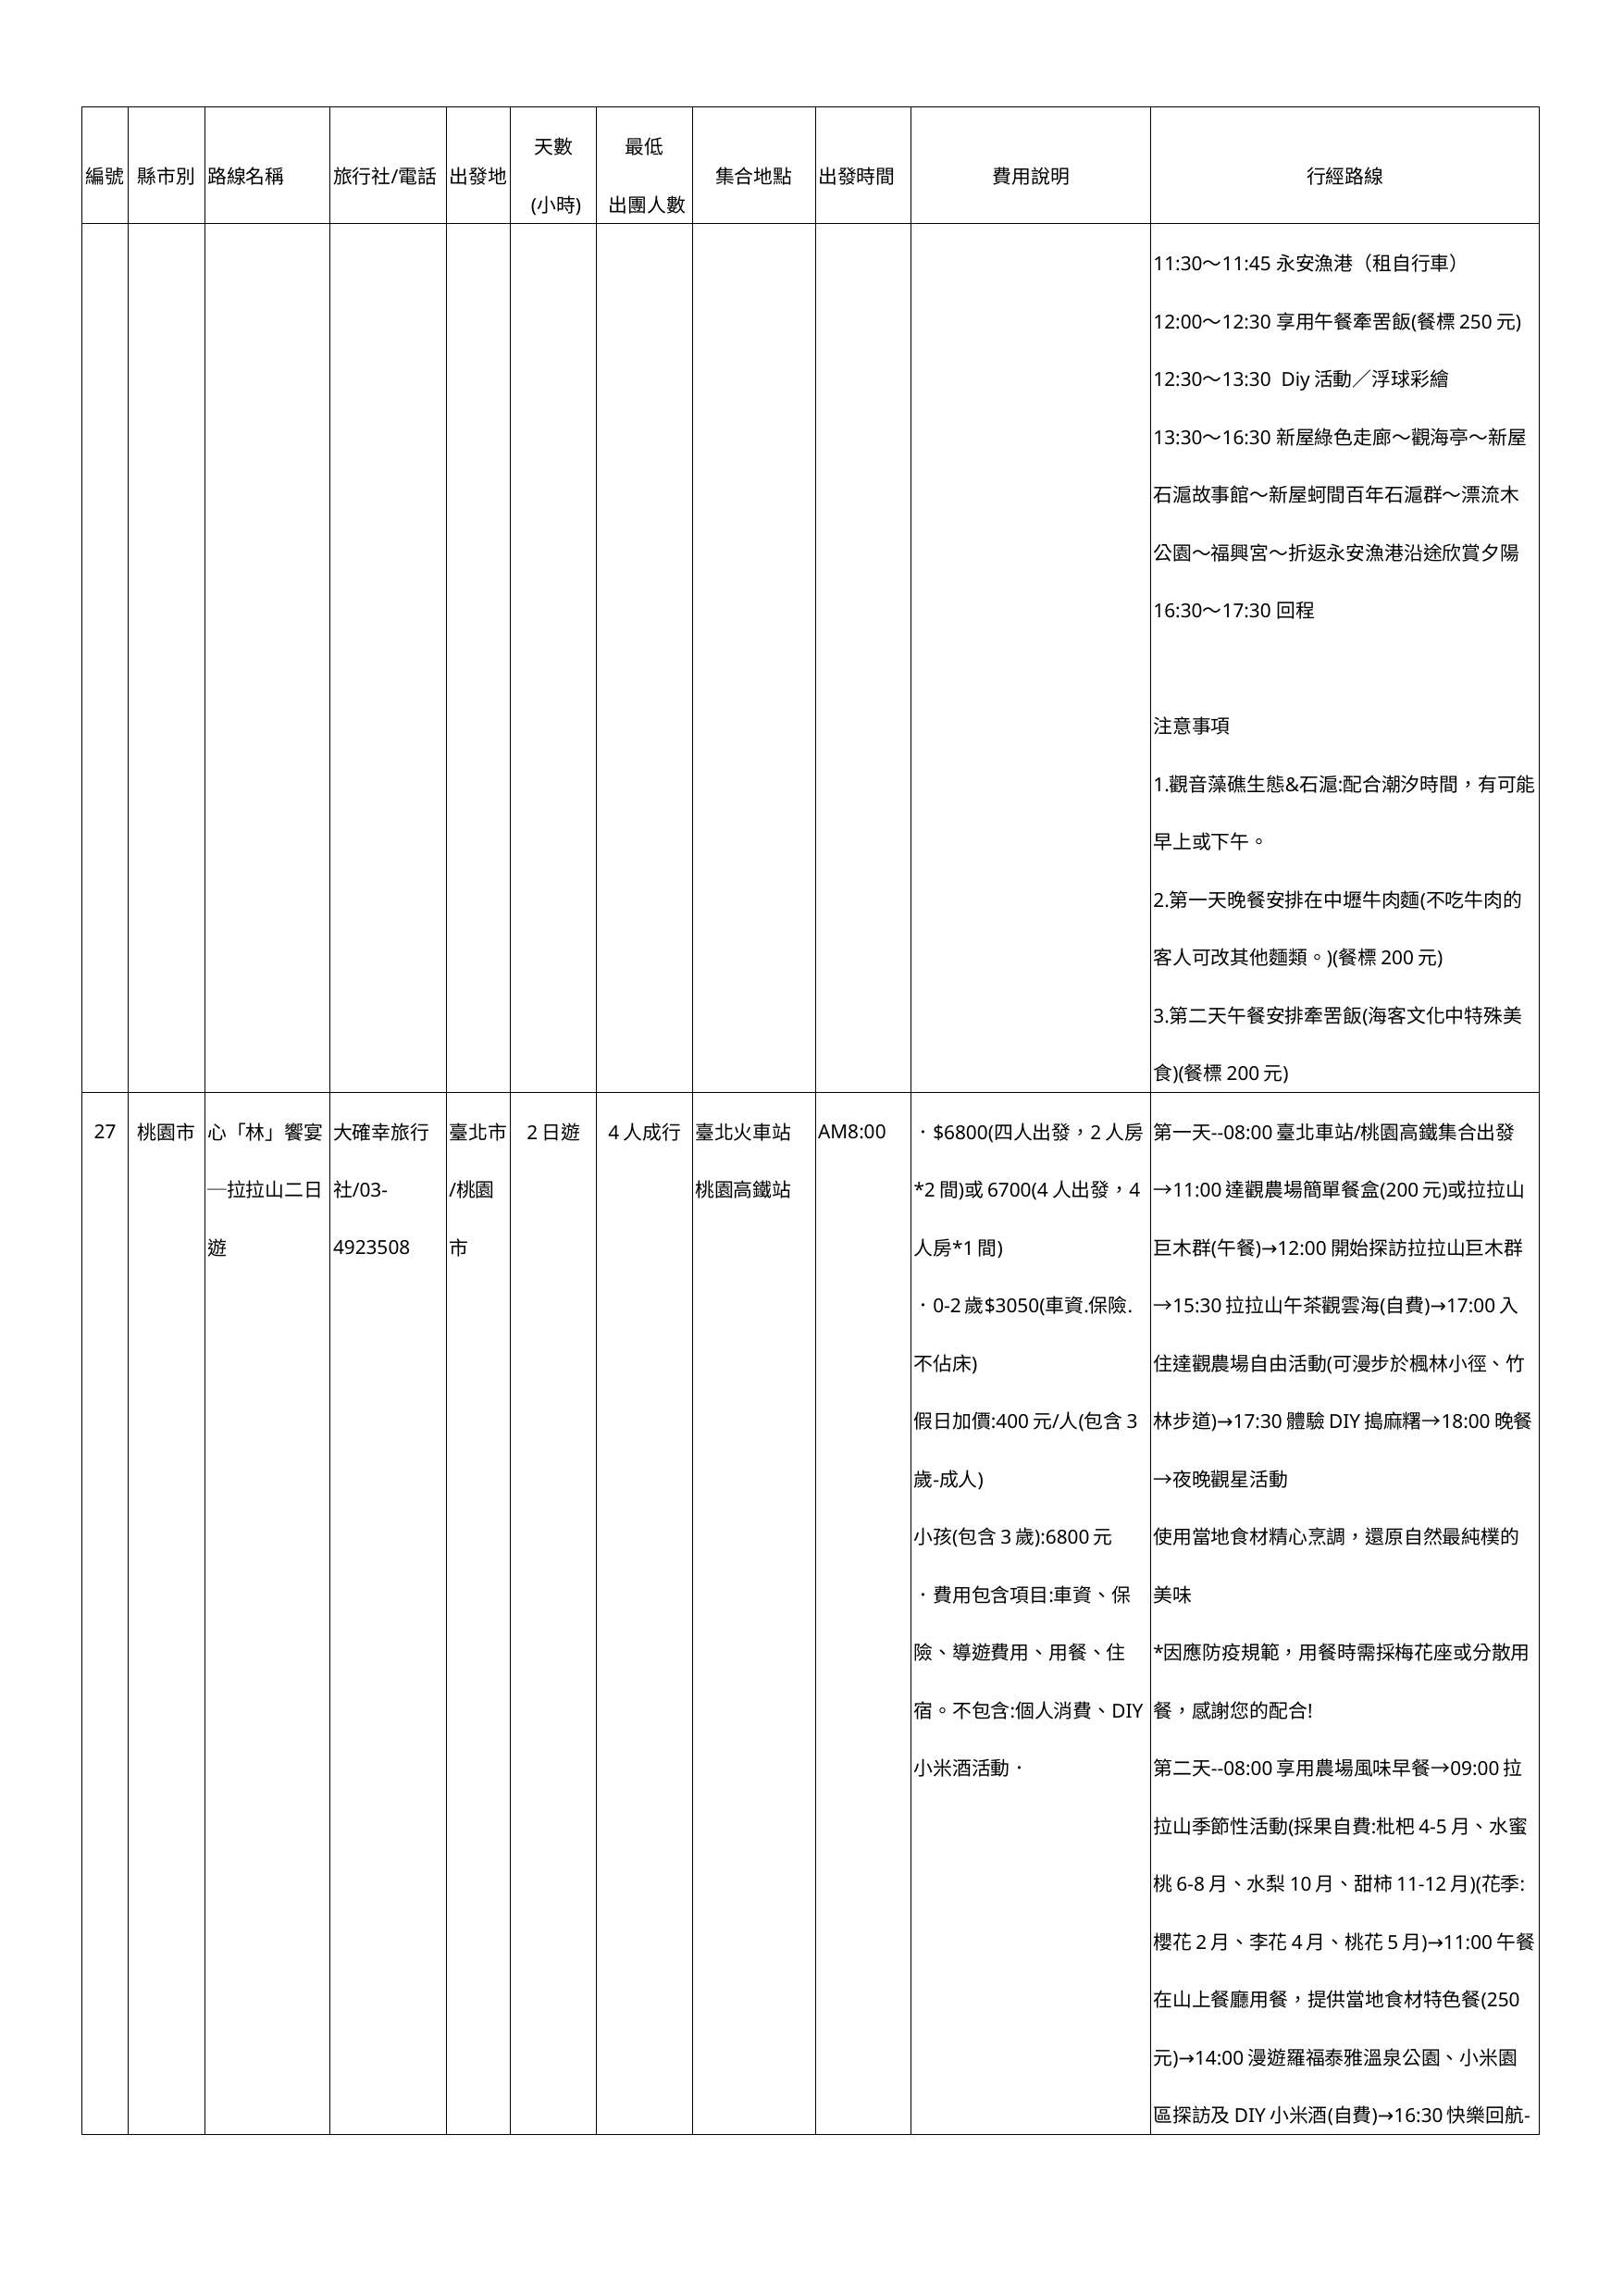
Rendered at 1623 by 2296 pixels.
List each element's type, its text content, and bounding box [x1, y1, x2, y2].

table_cell 2日遊 [511, 1093, 596, 2134]
table_header 縣市別 [129, 107, 204, 223]
table_header 出發時間 [816, 107, 911, 223]
table_header 出發地 [447, 107, 510, 223]
table_cell 大確幸旅行社/03-4923508 [330, 1093, 446, 2134]
table_header 編號 [82, 107, 128, 223]
table_header 旅行社/電話 [330, 107, 446, 223]
table_cell 27 [82, 1093, 128, 2134]
table_header 最低 出團人數 [597, 107, 692, 223]
table_cell 臺北市/桃園市 [447, 1093, 510, 2134]
table_cell [597, 224, 692, 1092]
table_cell [693, 224, 815, 1092]
table_cell [330, 224, 446, 1092]
table_header 行經路線 [1151, 107, 1539, 223]
table_cell [129, 224, 204, 1092]
table_cell 桃園市 [129, 1093, 204, 2134]
table_header 天數 (小時) [511, 107, 596, 223]
table_cell 臺北火車站 桃園高鐵站 [693, 1093, 815, 2134]
table_header 集合地點 [693, 107, 815, 223]
table_cell 11:30～11:45 永安漁港（租自行車） 12:00～12:30 享用午餐牽罟飯(餐標250元) 12:30～13:30 Diy活動／浮球彩繪 13:30～16:30 新屋綠色走廊～觀海亭～新屋石滬故事館～新屋蚵間百年石滬群～漂流木公園～福興宮～折返永安漁港沿途欣賞夕陽 16:30～17:30 回程 注意事項 1.觀音藻礁生態&石滬:配合潮汐時間，有可能早上或下午。 2.第一天晚餐安排在中壢牛肉麵(不吃牛肉的客人可改其他麵類。)(餐標200元) 3.第二天午餐安排牽罟飯(海客文化中特殊美食)(餐標200元) [1151, 224, 1539, 1092]
table_cell [911, 224, 1150, 1092]
table_cell [447, 224, 510, 1092]
table_header 費用說明 [911, 107, 1150, 223]
table_cell ．$6800(四人出發，2人房*2間)或6700(4人出發，4人房*1間) ．0-2歲$3050(車資.保險.不佔床) 假日加價:400元/人(包含3歲-成人) 小孩(包含3歲):6800元 ．費用包含項目:車資、保險、導遊費用、用餐、住宿。不包含:個人消費、DIY小米酒活動． [911, 1093, 1150, 2134]
table_cell 心「林」饗宴─拉拉山二日遊 [205, 1093, 329, 2134]
table_cell [82, 224, 128, 1092]
table_cell AM8:00 [816, 1093, 911, 2134]
table_header 路線名稱 [205, 107, 329, 223]
table_cell 4人成行 [597, 1093, 692, 2134]
table_cell [816, 224, 911, 1092]
table_cell [205, 224, 329, 1092]
table_cell [511, 224, 596, 1092]
table_cell 第一天--08:00臺北車站/桃園高鐵集合出發→11:00達觀農場簡單餐盒(200元)或拉拉山巨木群(午餐)→12:00開始探訪拉拉山巨木群→15:30拉拉山午茶觀雲海(自費)→17:00入住達觀農場自由活動(可漫步於楓林小徑、竹林步道)→17:30體驗DIY搗麻糬→18:00晚餐→夜晚觀星活動 使用當地食材精心烹調，還原自然最純樸的美味 *因應防疫規範，用餐時需採梅花座或分散用餐，感謝您的配合! 第二天--08:00享用農場風味早餐→09:00拉拉山季節性活動(採果自費:枇杷4-5月、水蜜桃6-8月、水梨10月、甜柿11-12月)(花季:櫻花2月、李花4月、桃花5月)→11:00午餐在山上餐廳用餐，提供當地食材特色餐(250元)→14:00漫遊羅福泰雅溫泉公園、小米園區探訪及DIY小米酒(自費)→16:30快樂回航- [1151, 1093, 1539, 2134]
